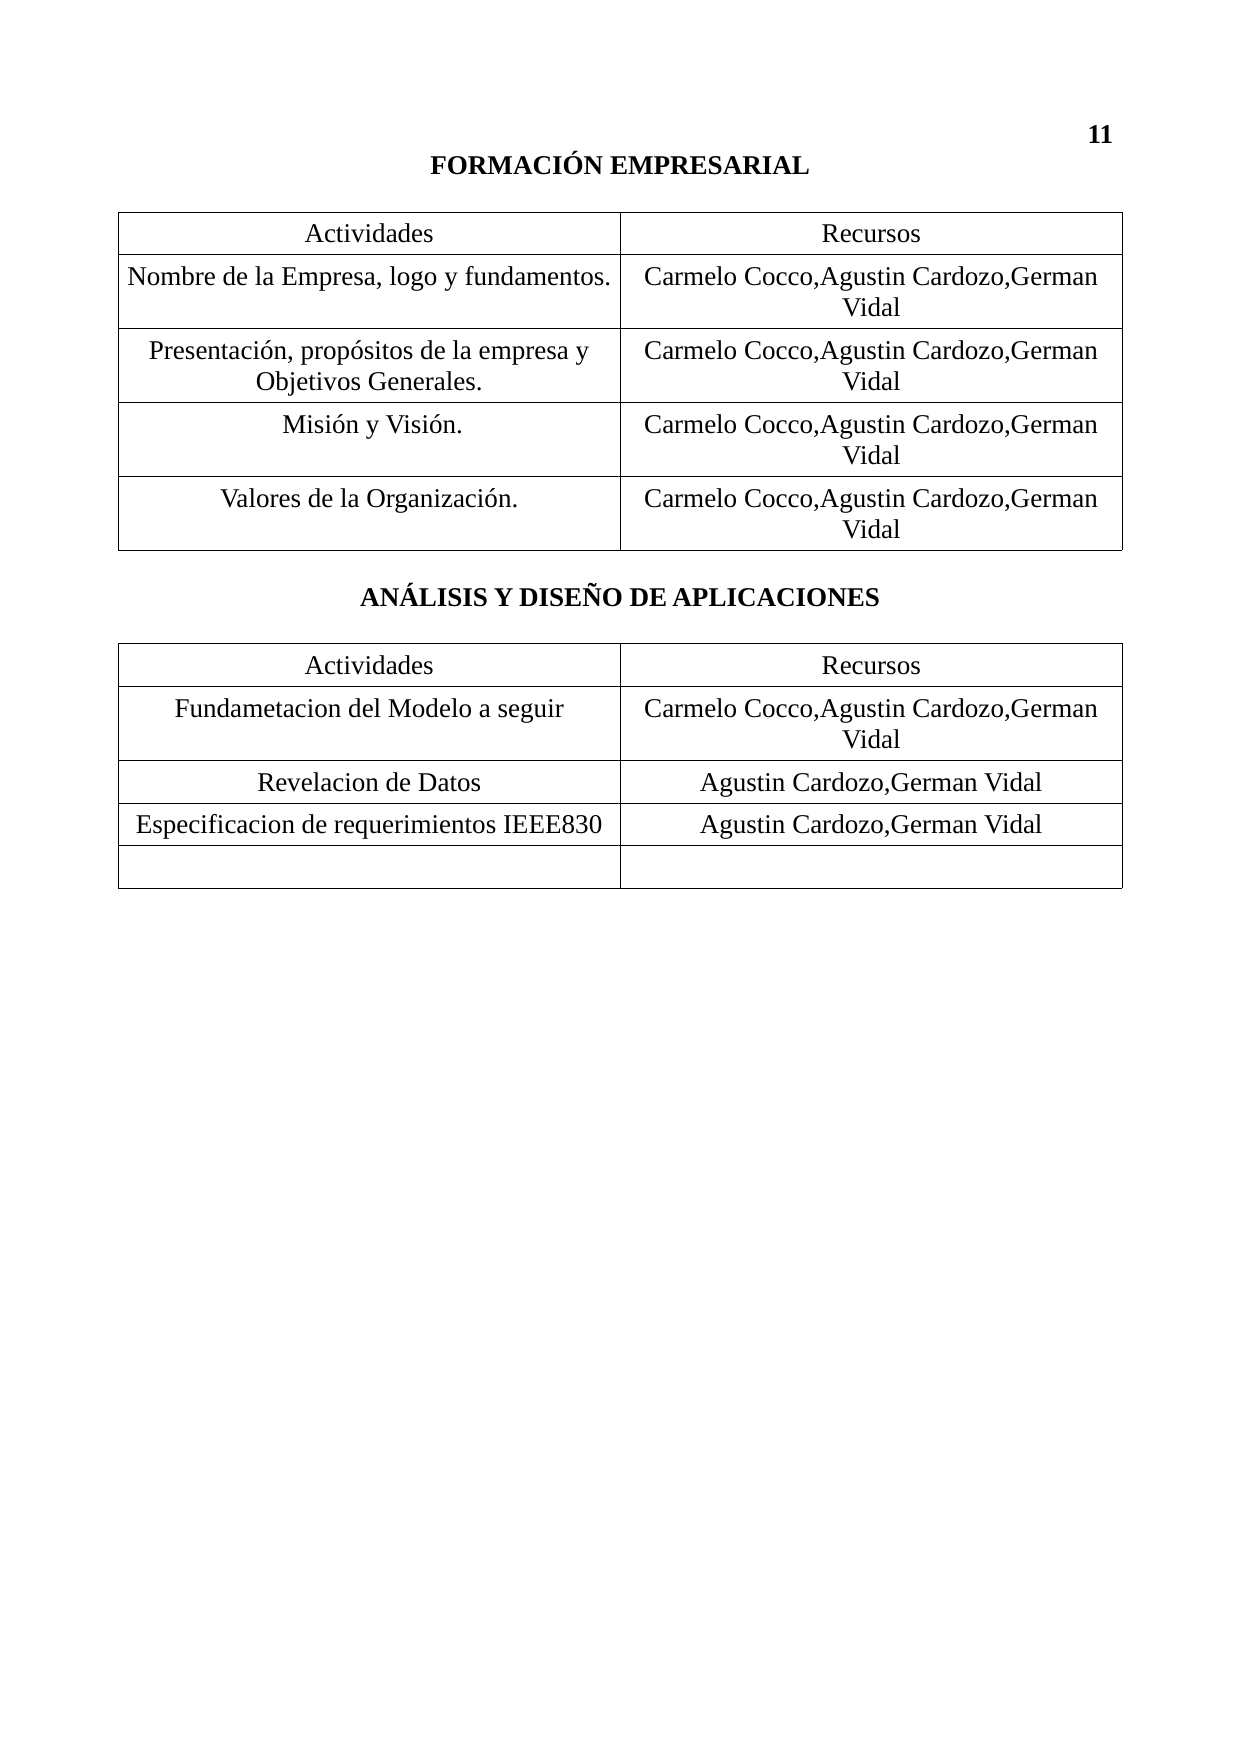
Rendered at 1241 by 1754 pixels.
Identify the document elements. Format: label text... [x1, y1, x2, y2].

table_cell Valores de la Organización. [119, 477, 620, 550]
table_cell Presentación, propósitos de la empresa y Objetivos Generales. [119, 329, 620, 402]
table_header Recursos [621, 213, 1122, 254]
table_cell Especificacion de requerimientos IEEE830 [119, 804, 620, 845]
text ANÁLISIS Y DISEÑO DE APLICACIONES [118, 581, 1122, 612]
table_cell [119, 846, 620, 888]
table_cell Nombre de la Empresa, logo y fundamentos. [119, 255, 620, 328]
table_cell Carmelo Cocco,Agustin Cardozo,German Vidal [621, 329, 1122, 402]
table_cell [621, 846, 1122, 888]
table_cell Agustin Cardozo,German Vidal [621, 761, 1122, 802]
table_header Actividades [119, 644, 620, 686]
table_cell Carmelo Cocco,Agustin Cardozo,German Vidal [621, 687, 1122, 760]
table_cell Carmelo Cocco,Agustin Cardozo,German Vidal [621, 255, 1122, 328]
table_cell Carmelo Cocco,Agustin Cardozo,German Vidal [621, 477, 1122, 550]
table_header Actividades [119, 213, 620, 254]
table_cell Fundametacion del Modelo a seguir [119, 687, 620, 760]
table_cell Agustin Cardozo,German Vidal [621, 804, 1122, 845]
table_cell Misión y Visión. [119, 403, 620, 476]
table_cell Revelacion de Datos [119, 761, 620, 802]
text 11 [118, 118, 1122, 149]
text FORMACIÓN EMPRESARIAL [118, 149, 1122, 180]
table_header Recursos [621, 644, 1122, 686]
table_cell Carmelo Cocco,Agustin Cardozo,German Vidal [621, 403, 1122, 476]
